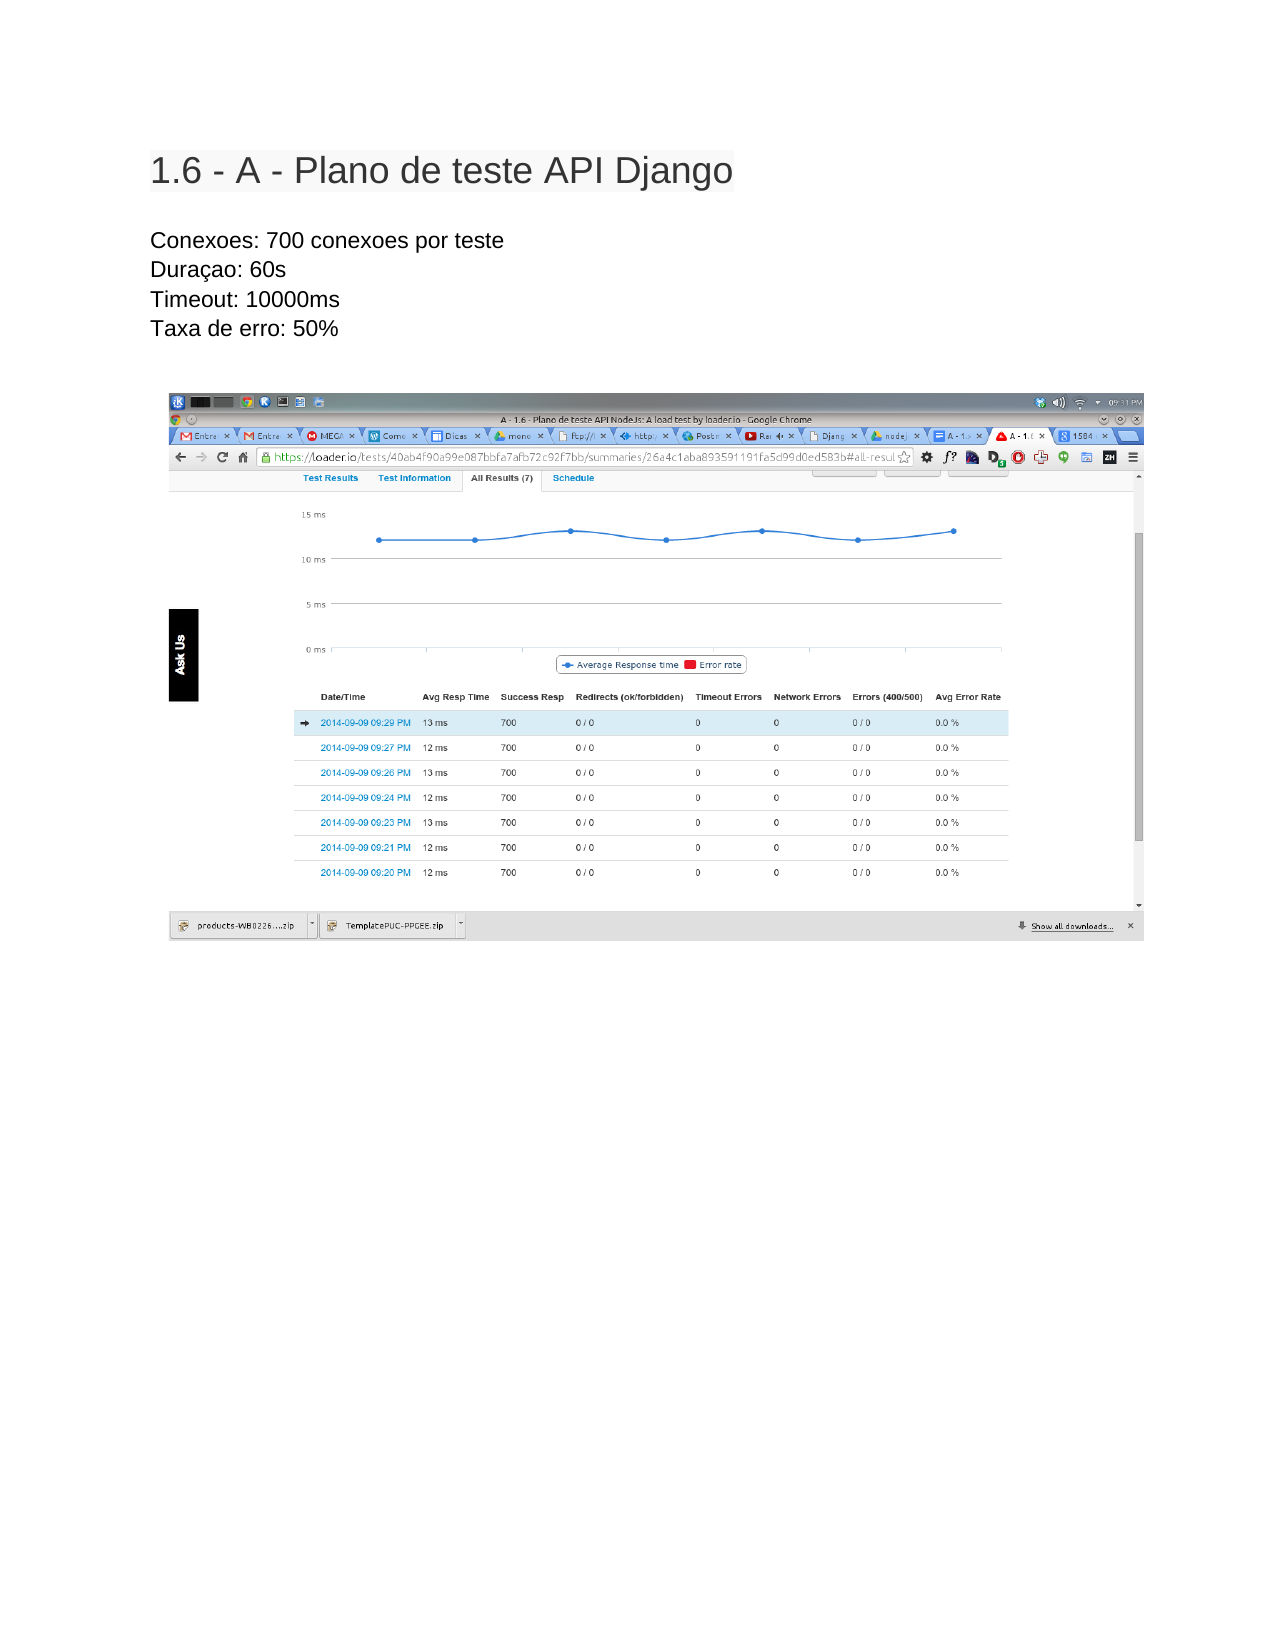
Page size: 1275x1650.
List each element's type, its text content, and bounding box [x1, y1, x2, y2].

text Timeout: 10000ms [150, 286, 1125, 312]
text Duraçao: 60s [150, 257, 1125, 282]
picture [168, 393, 1144, 941]
text Conexoes: 700 conexoes por teste [150, 227, 1125, 253]
text 1.6 - A - Plano de teste API Django [150, 150, 1125, 192]
text Taxa de erro: 50% [150, 316, 1125, 341]
